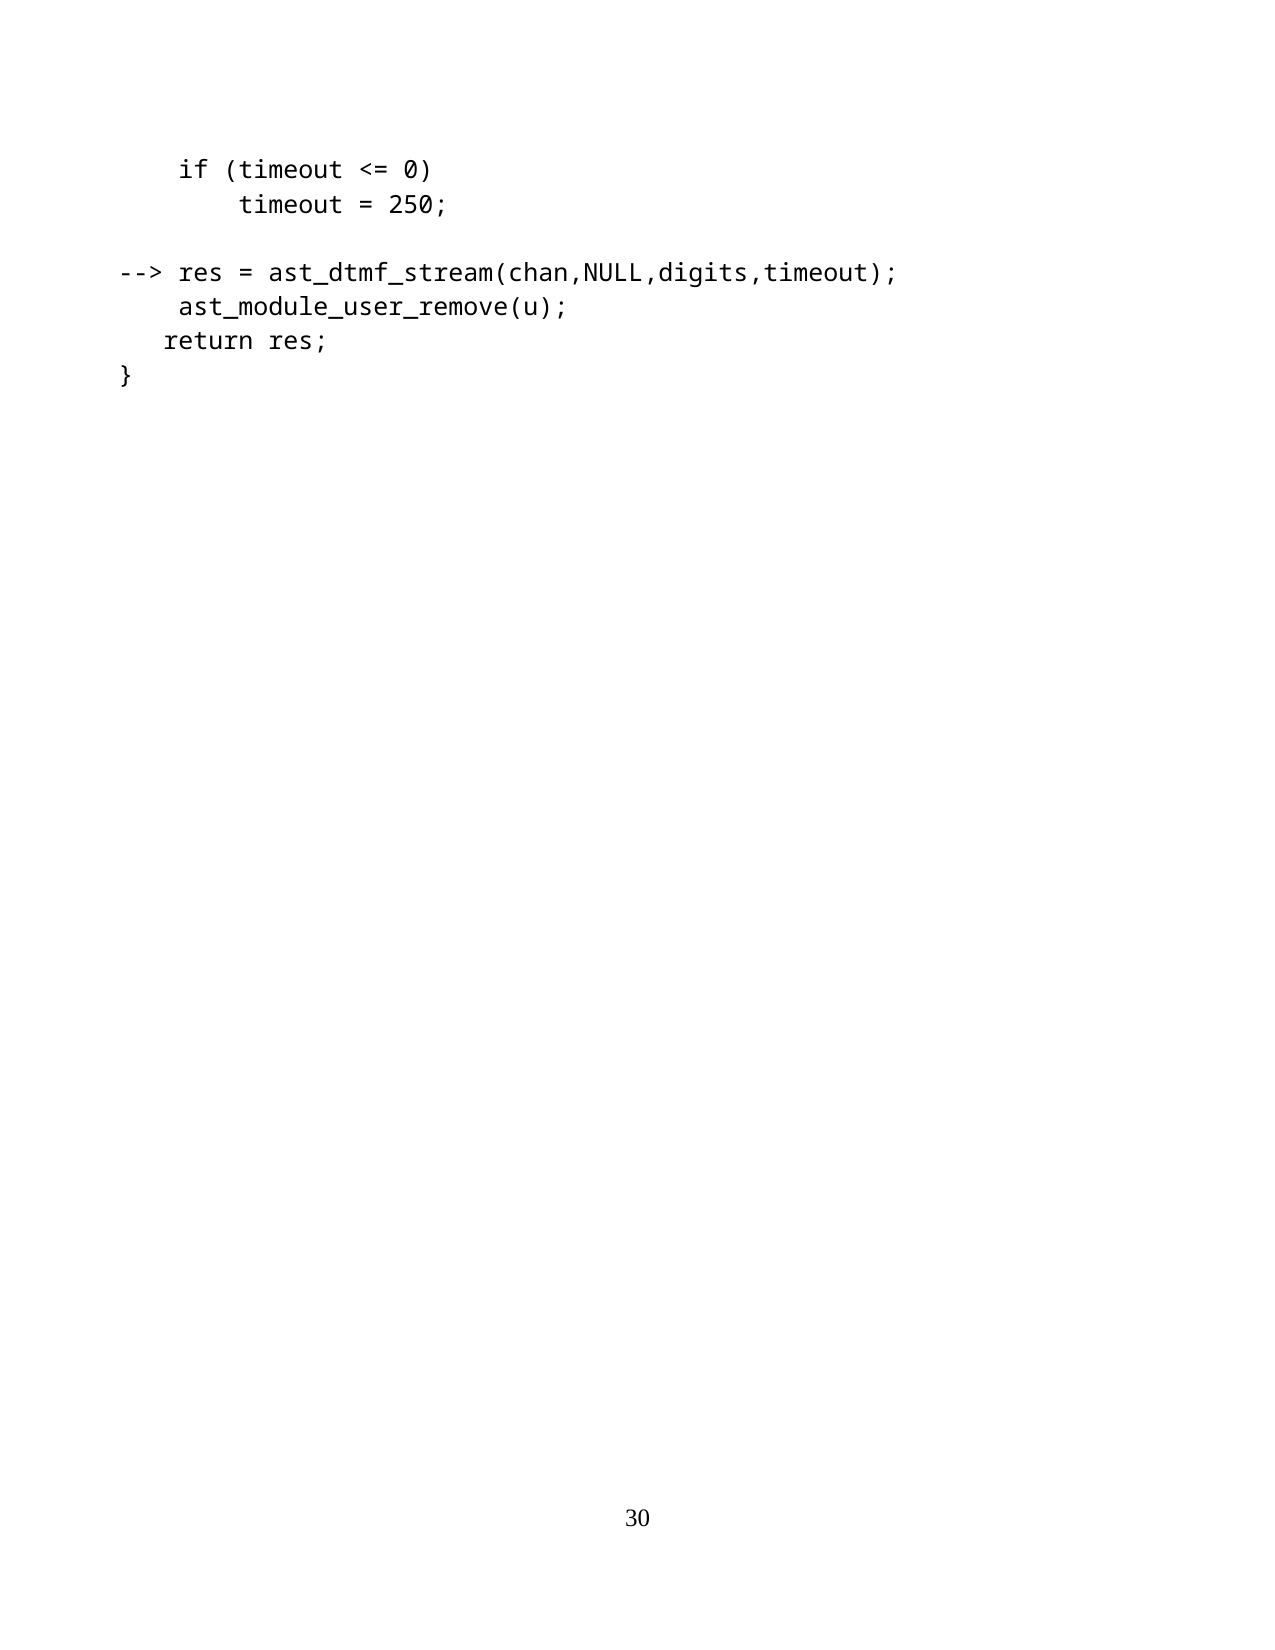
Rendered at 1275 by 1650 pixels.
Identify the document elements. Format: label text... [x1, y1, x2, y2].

text --> res = ast_dtmf_stream(chan,NULL,digits,timeout); [118, 254, 1157, 288]
text if (timeout <= 0) [118, 152, 1157, 186]
text ast_module_user_remove(u); [118, 288, 1157, 322]
text return res; [118, 322, 1157, 357]
text } [118, 357, 1157, 391]
text timeout = 250; [118, 186, 1157, 220]
